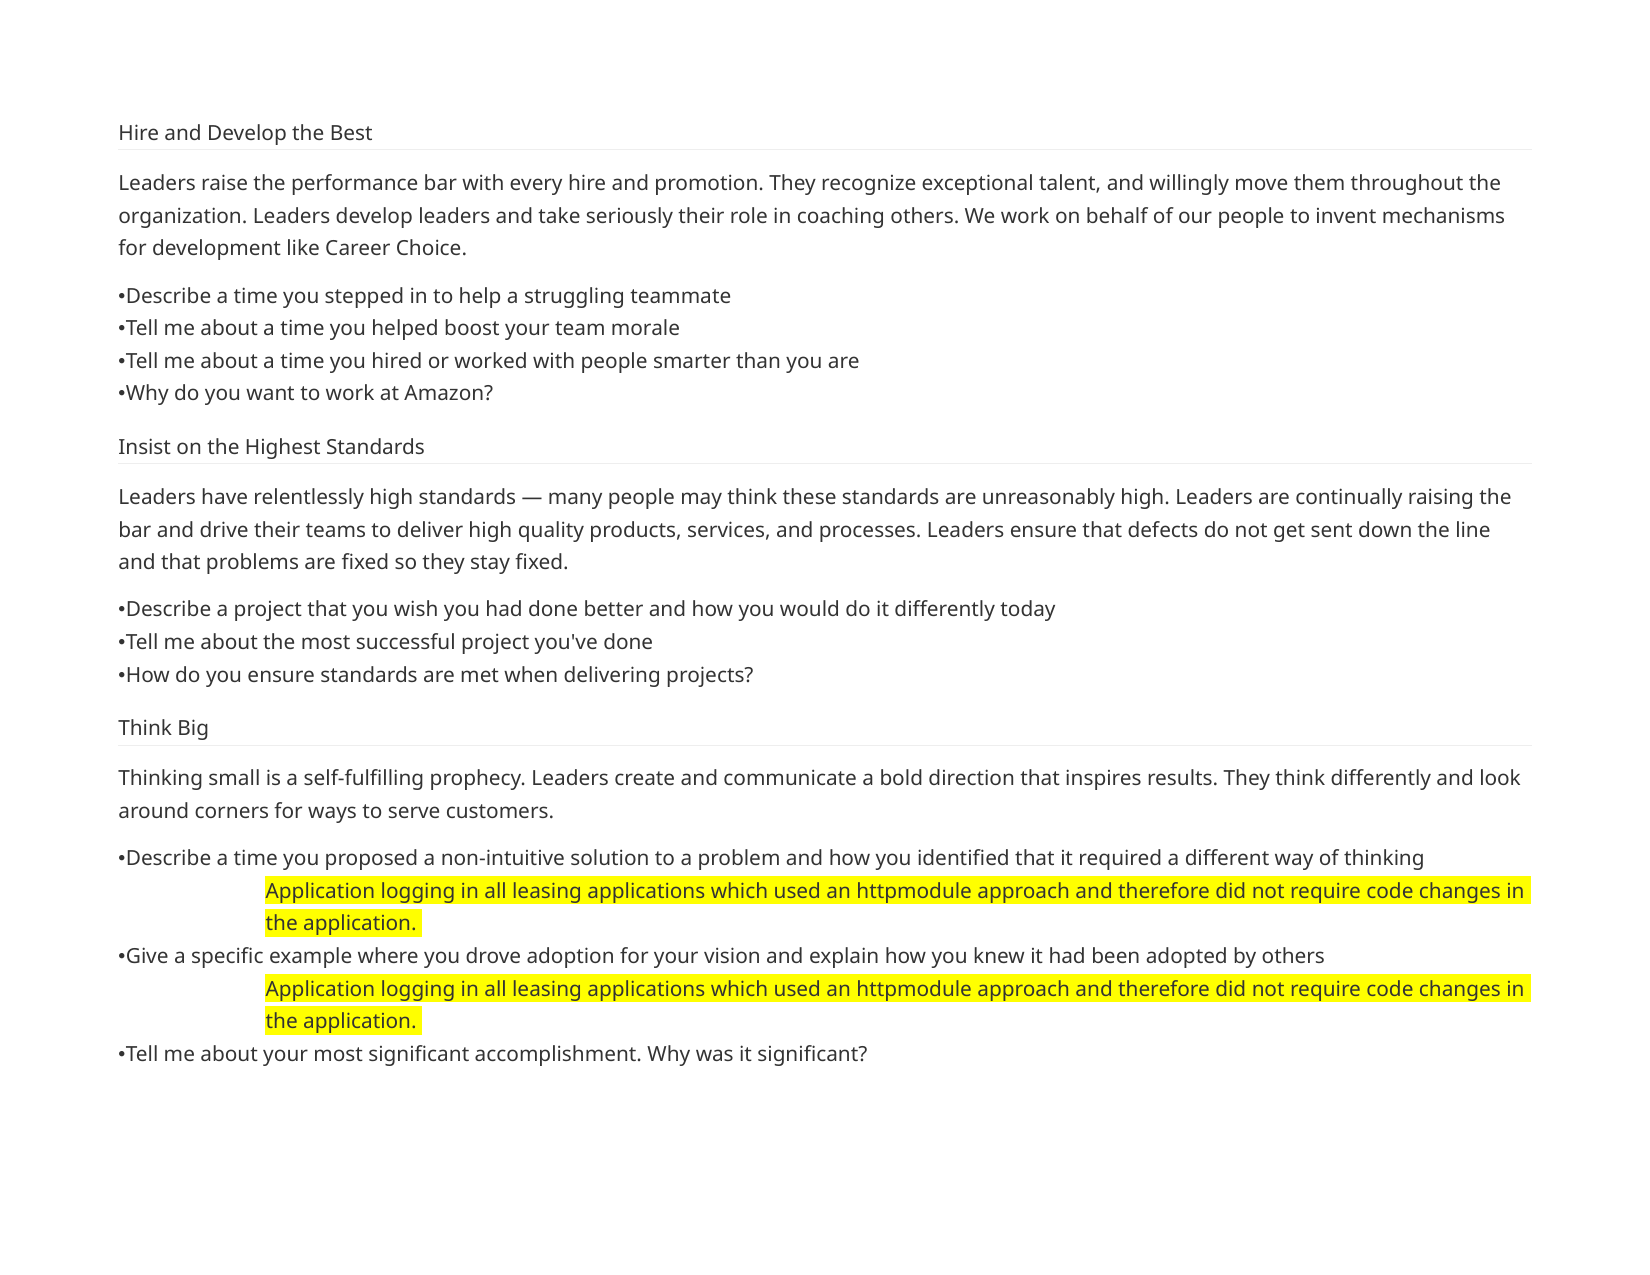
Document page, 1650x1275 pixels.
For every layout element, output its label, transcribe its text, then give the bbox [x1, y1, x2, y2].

list Tell me about a time you hired or worked with people smarter than you are [118, 346, 1532, 374]
list Tell me about your most significant accomplishment. Why was it significant? [118, 1039, 1532, 1067]
list Tell me about a time you helped boost your team morale [118, 313, 1532, 342]
list Describe a project that you wish you had done better and how you would do it differently today [118, 594, 1532, 623]
subtitle Hire and Develop the Best [118, 118, 1532, 149]
list Why do you want to work at Amazon? [118, 378, 1532, 407]
text Leaders have relentlessly high standards — many people may think these standards are unreasonably high. Leaders are continually raising the bar and drive their teams to deliver high quality products, services, and processes. Leaders ensure that defects do not get sent down the line and that problems are fixed so they stay fixed. [118, 482, 1532, 576]
subtitle Insist on the Highest Standards [118, 432, 1532, 463]
list Describe a time you stepped in to help a struggling teammate [118, 281, 1532, 309]
list How do you ensure standards are met when delivering projects? [118, 660, 1532, 688]
list Application logging in all leasing applications which used an httpmodule approach and therefore did not require code changes in the application. [236, 974, 1532, 1035]
list Give a specific example where you drove adoption for your vision and explain how you knew it had been adopted by others [118, 941, 1532, 969]
subtitle Think Big [118, 713, 1532, 745]
text Leaders raise the performance bar with every hire and promotion. They recognize exceptional talent, and willingly move them throughout the organization. Leaders develop leaders and take seriously their role in coaching others. We work on behalf of our people to invent mechanisms for development like Career Choice. [118, 168, 1532, 262]
text Thinking small is a self-fulfilling prophecy. Leaders create and communicate a bold direction that inspires results. They think differently and look around corners for ways to serve customers. [118, 763, 1532, 824]
list Tell me about the most successful project you've done [118, 627, 1532, 656]
list Describe a time you proposed a non-intuitive solution to a problem and how you identified that it required a different way of thinking [118, 843, 1532, 872]
list Application logging in all leasing applications which used an httpmodule approach and therefore did not require code changes in the application. [236, 876, 1532, 937]
